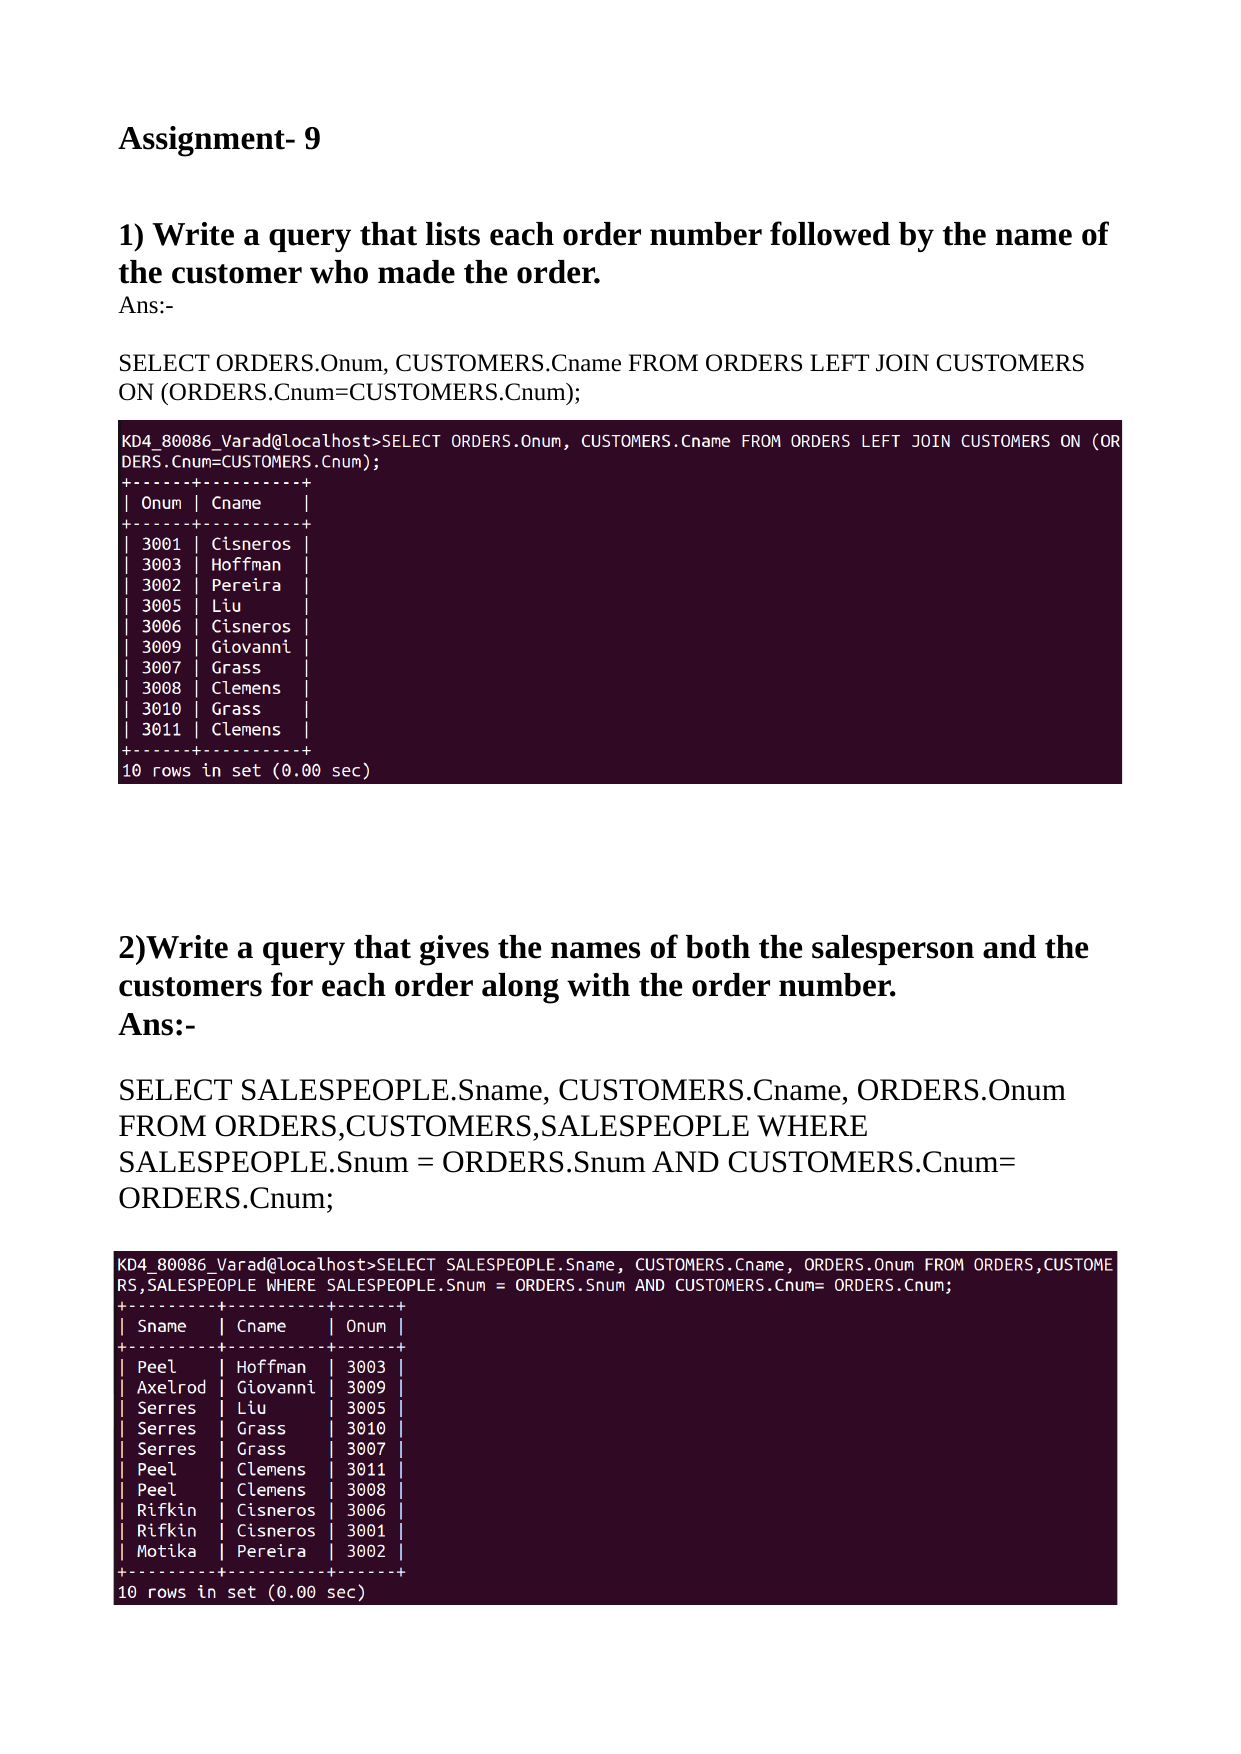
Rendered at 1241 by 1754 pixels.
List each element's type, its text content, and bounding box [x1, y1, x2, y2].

picture [118, 420, 1123, 784]
text SELECT ORDERS.Onum, CUSTOMERS.Cname FROM ORDERS LEFT JOIN CUSTOMERS ON (ORDERS.Cnum=CUSTOMERS.Cnum); [118, 348, 1122, 420]
picture [113, 1251, 1118, 1605]
text 2)Write a query that gives the names of both the salesperson and the customers for each order along with the order number. Ans:- SELECT SALESPEOPLE.Sname, CUSTOMERS.Cname, ORDERS.Onum FROM ORDERS,CUSTOMERS,SALESPEOPLE WHERE SALESPEOPLE.Snum = ORDERS.Snum AND CUSTOMERS.Cnum= ORDERS.Cnum; [118, 784, 1122, 1634]
text Assignment- 9 1) Write a query that lists each order number followed by the name of the customer who made the order. Ans:- [118, 118, 1122, 319]
